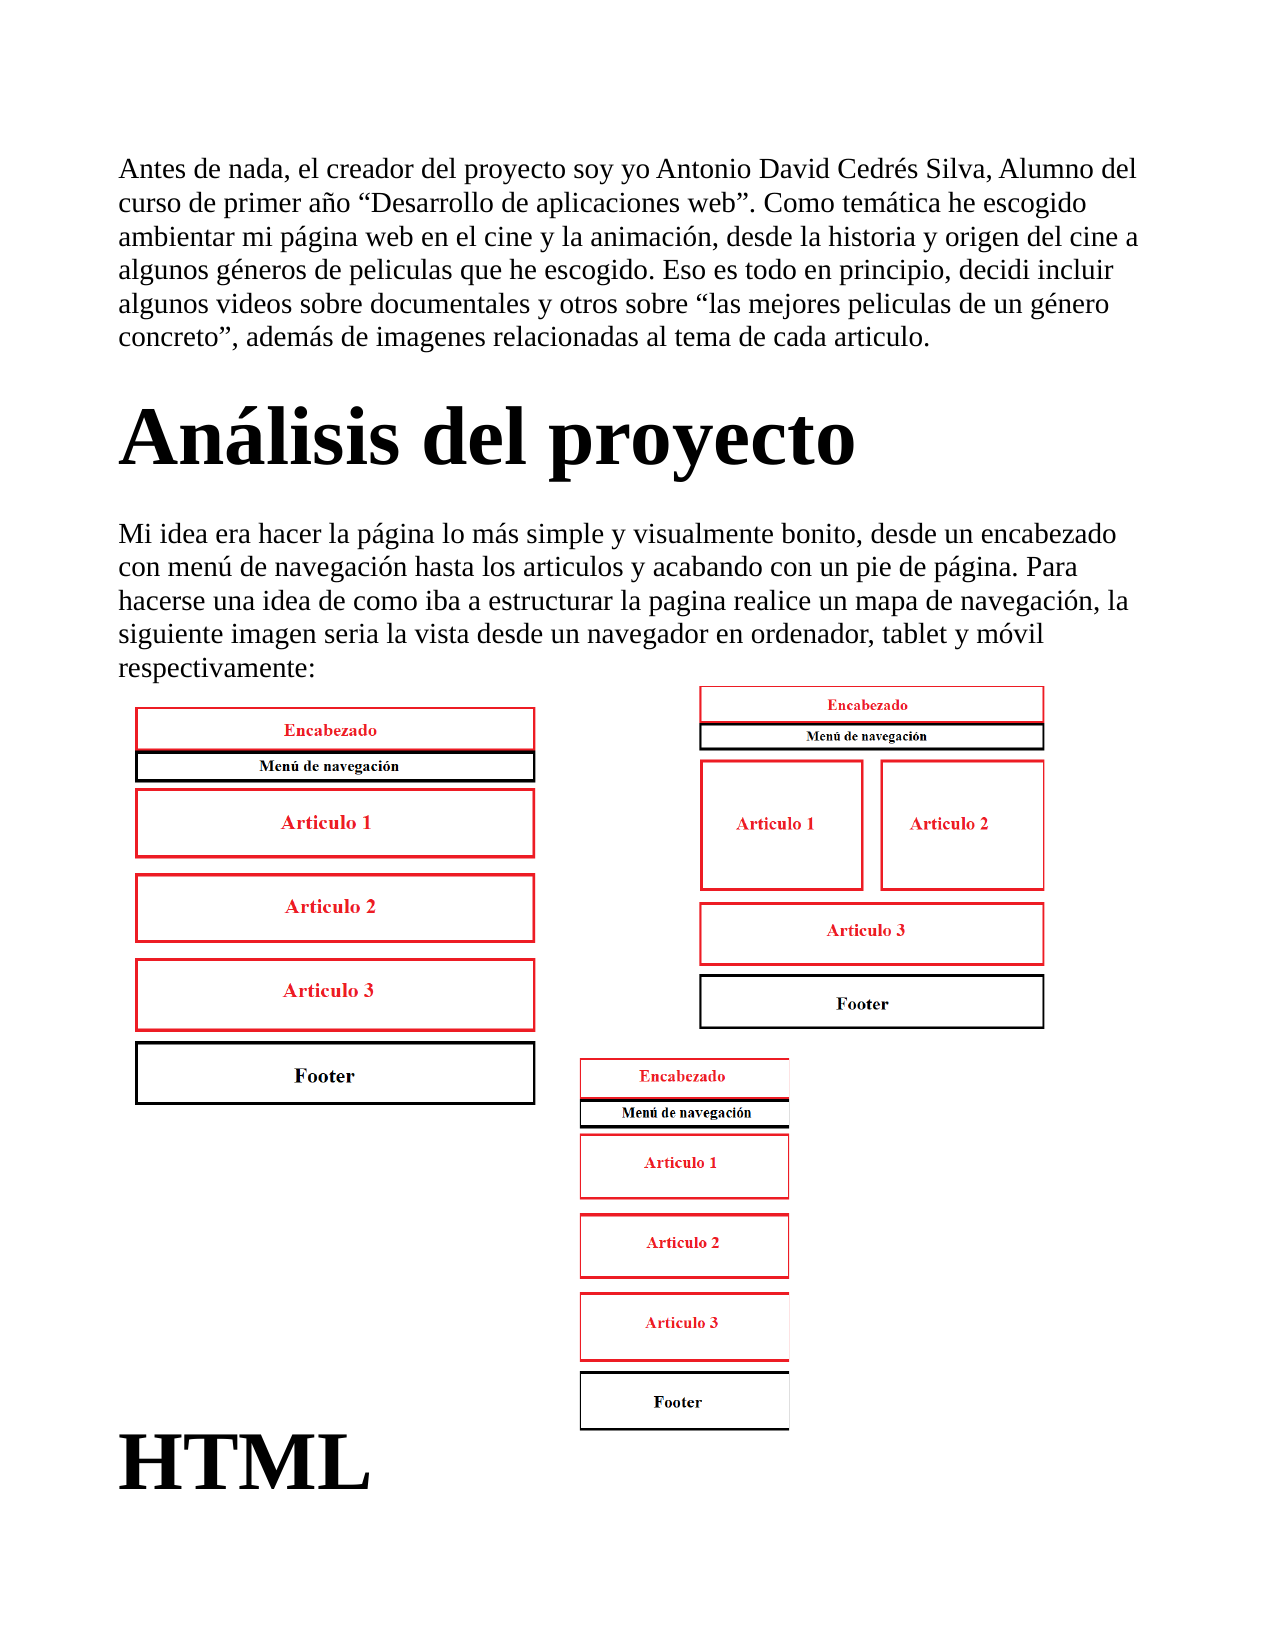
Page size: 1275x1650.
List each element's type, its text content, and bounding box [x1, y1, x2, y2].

text Antes de nada, el creador del proyecto soy yo Antonio David Cedrés Silva, Alumno del curso de primer año “Desarrollo de aplicaciones web”. Como temática he escogido ambientar mi página web en el cine y la animación, desde la historia y origen del cine a algunos géneros de peliculas que he escogido. Eso es todo en principio, decidi incluir algunos videos sobre documentales y otros sobre “las mejores peliculas de un género concreto”, además de imagenes relacionadas al tema de cada articulo. [118, 152, 1157, 353]
text HTML [118, 1412, 1157, 1508]
text Mi idea era hacer la página lo más simple y visualmente bonito, desde un encabezado con menú de navegación hasta los articulos y acabando con un pie de página. Para hacerse una idea de como iba a estructurar la pagina realice un mapa de navegación, la siguiente imagen seria la vista desde un navegador en ordenador, tablet y móvil respectivamente: [118, 516, 1157, 683]
text Análisis del proyecto [118, 386, 1157, 482]
